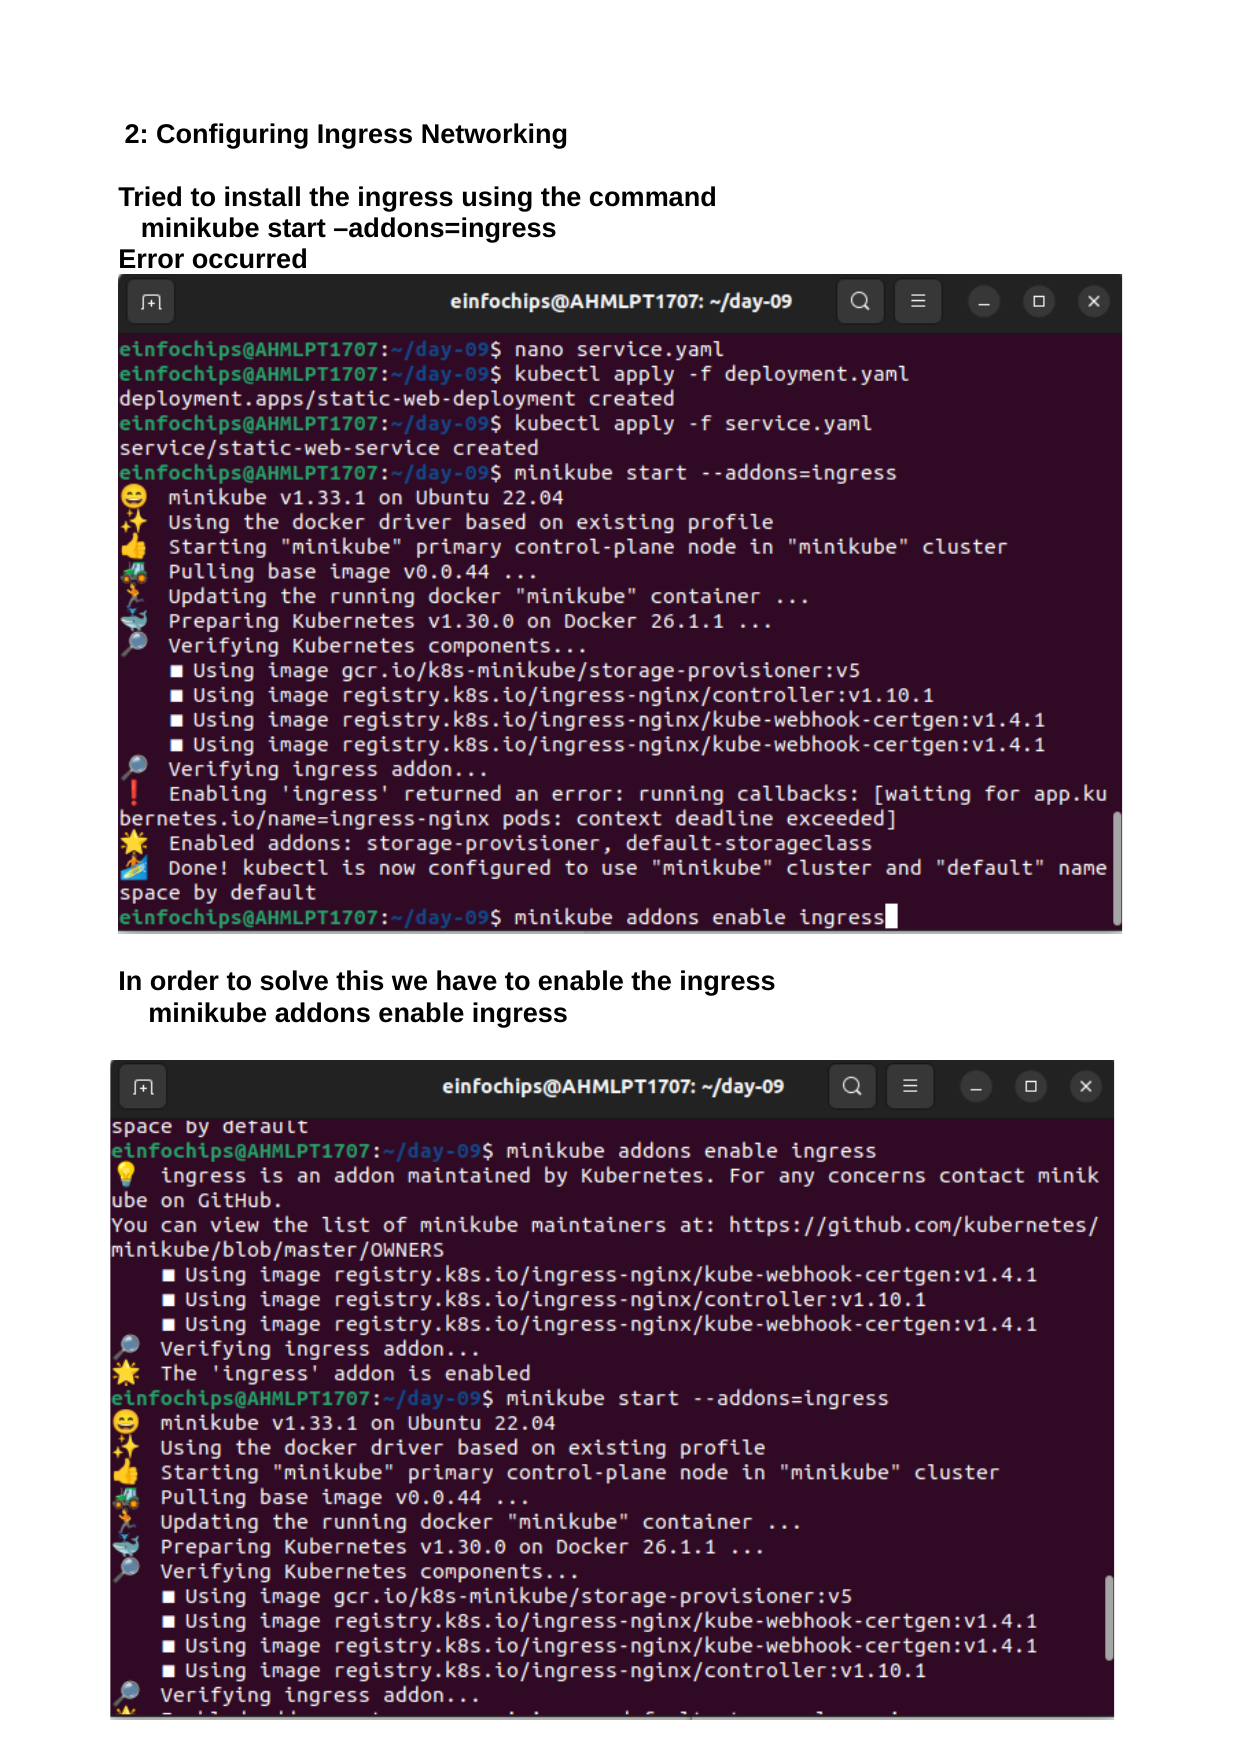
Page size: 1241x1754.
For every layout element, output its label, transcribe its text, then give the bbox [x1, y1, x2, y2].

text Tried to install the ingress using the command [118, 181, 1122, 212]
text Error occurred [118, 243, 1122, 274]
text In order to solve this we have to enable the ingress [118, 965, 1122, 997]
text minikube start –addons=ingress [118, 212, 1122, 243]
text minikube addons enable ingress [118, 997, 1122, 1028]
text 2: Configuring Ingress Networking [118, 118, 1122, 149]
picture [118, 274, 1123, 934]
picture [110, 1060, 1115, 1720]
